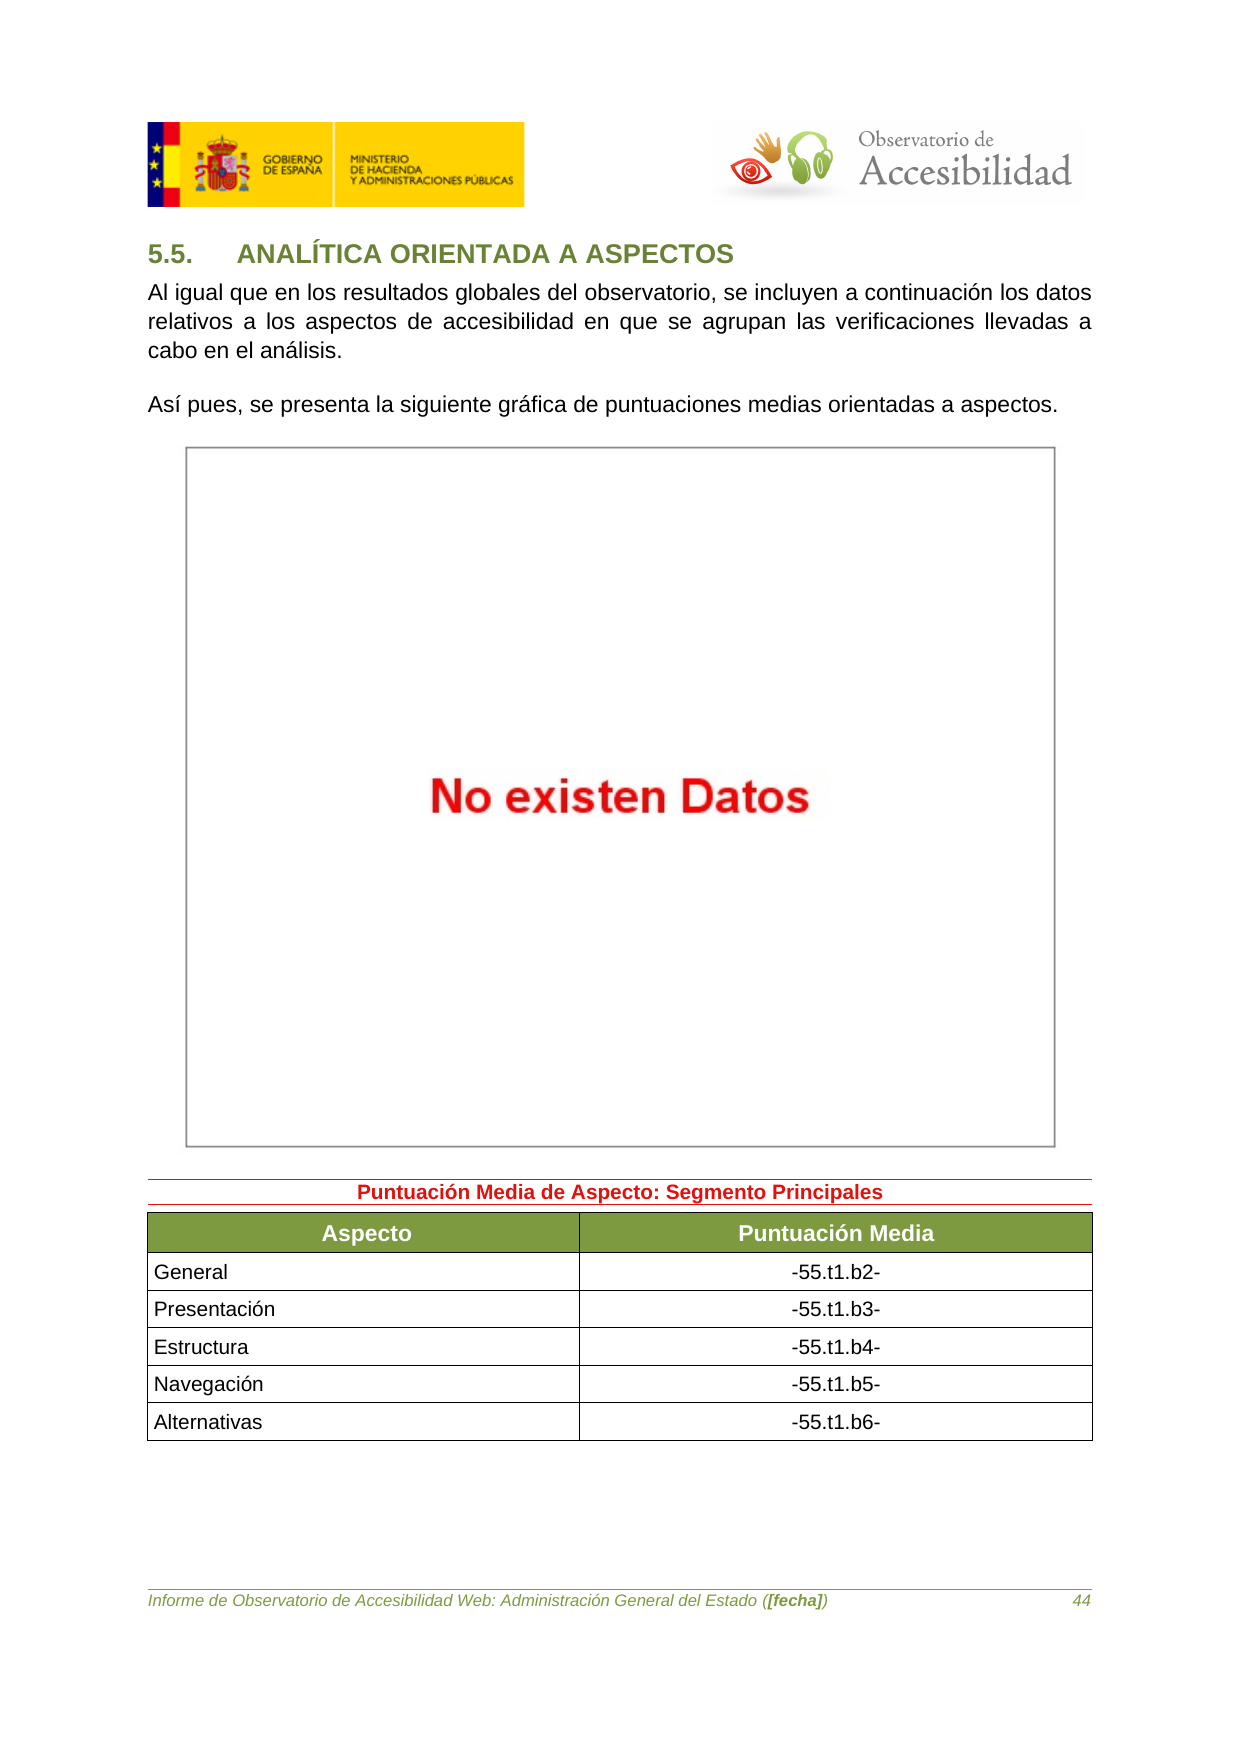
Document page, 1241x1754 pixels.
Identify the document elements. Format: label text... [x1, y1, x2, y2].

table_header Puntuación Media [580, 1213, 1092, 1252]
table_cell -55.t1.b2- [580, 1253, 1092, 1290]
table_cell Alternativas [148, 1403, 579, 1440]
table_cell Navegación [148, 1366, 579, 1402]
text Puntuación Media de Aspecto: Segmento Principales [148, 1180, 1092, 1204]
list Analítica orientada a aspectos [148, 238, 1092, 269]
table_header Aspecto [148, 1213, 579, 1252]
text Al igual que en los resultados globales del observatorio, se incluyen a continuación los datos relativos a los aspectos de accesibilidad en que se agrupan las verificaciones llevadas a cabo en el análisis. [148, 279, 1092, 363]
picture [710, 122, 1086, 205]
table_cell -55.t1.b4- [580, 1328, 1092, 1365]
table_cell Estructura [148, 1328, 579, 1365]
text Así pues, se presenta la siguiente gráfica de puntuaciones medias orientadas a aspectos. [148, 391, 1092, 417]
table_cell -55.t1.b5- [580, 1366, 1092, 1402]
table_cell -55.t1.b3- [580, 1291, 1092, 1327]
table_cell General [148, 1253, 579, 1290]
picture [147, 122, 525, 207]
table_cell -55.t1.b6- [580, 1403, 1092, 1440]
picture [178, 444, 1062, 1154]
table_cell Presentación [148, 1291, 579, 1327]
